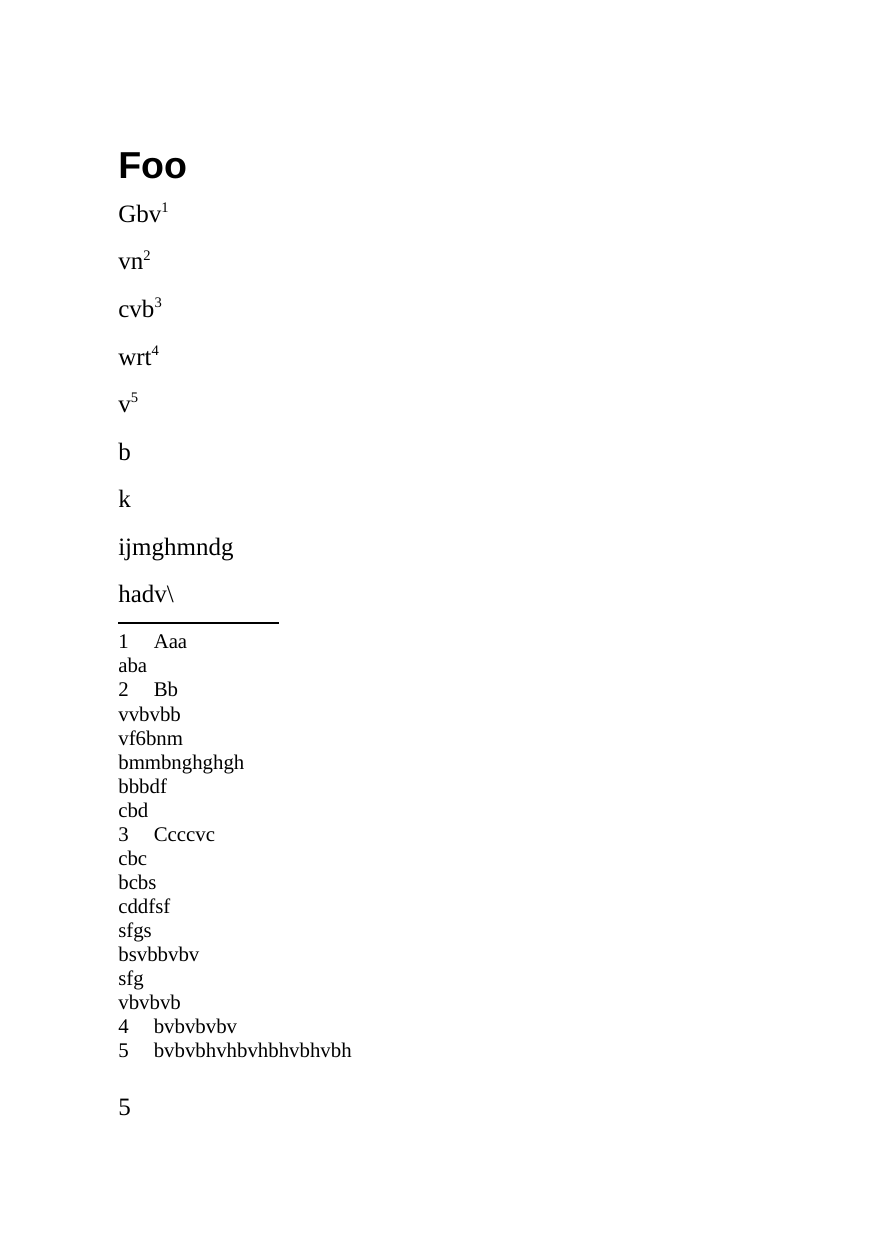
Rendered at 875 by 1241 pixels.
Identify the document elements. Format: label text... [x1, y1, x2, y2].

subtitle Foo [118, 143, 756, 186]
text cvb [118, 294, 756, 323]
text v [118, 389, 756, 418]
text sfg [118, 966, 756, 990]
text bcbs [118, 870, 756, 894]
text bmmbnghghgh [118, 749, 756, 774]
text wrt [118, 342, 756, 370]
text cddfsf [118, 894, 756, 918]
text Bb [118, 677, 756, 701]
text vf6bnm [118, 726, 756, 749]
text bvbvbvbv [118, 1014, 756, 1038]
text Aaa [118, 629, 756, 653]
text vbvbvb [118, 990, 756, 1014]
text bvbvbhvhbvhbhvbhvbh [118, 1038, 756, 1062]
text k [118, 484, 756, 513]
text hadv\ [118, 579, 756, 608]
text Ccccvc [118, 822, 756, 846]
text aba [118, 653, 756, 677]
text Gbv [118, 199, 756, 227]
text cbc [118, 846, 756, 870]
text bbbdf [118, 774, 756, 798]
text cbd [118, 798, 756, 822]
text vn [118, 246, 756, 275]
text b [118, 437, 756, 466]
text sfgs [118, 918, 756, 942]
text ijmghmndg [118, 532, 756, 561]
text bsvbbvbv [118, 942, 756, 966]
text vvbvbb [118, 701, 756, 726]
